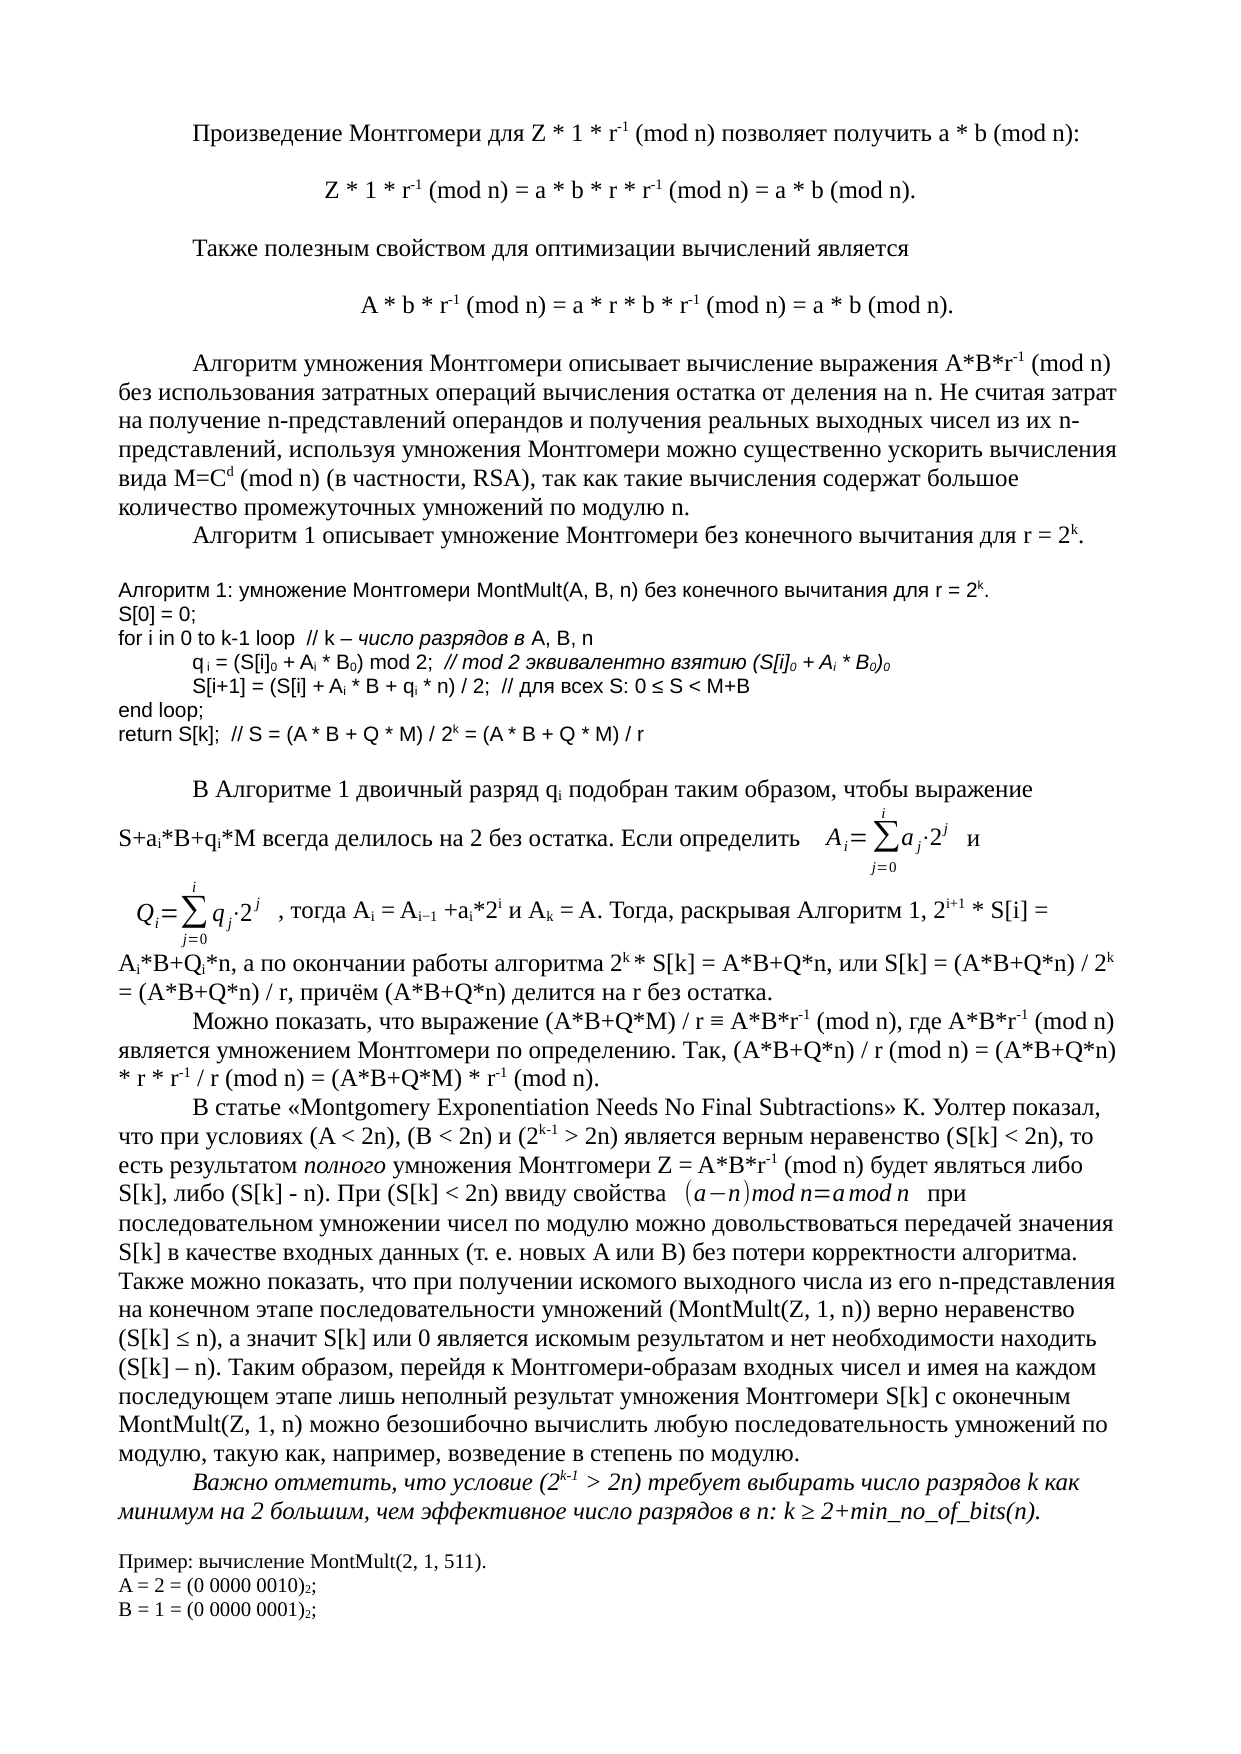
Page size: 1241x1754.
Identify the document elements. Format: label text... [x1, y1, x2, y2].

text Z * 1 * r-1 (mod n) = a * b * r * r-1 (mod n) = a * b (mod n). [118, 176, 1122, 204]
text B = 1 = (0 0000 0001)2; [118, 1597, 1122, 1621]
text S[0] = 0; [118, 602, 1122, 626]
text Пример: вычисление MontMult(2, 1, 511). [118, 1548, 1122, 1573]
text q i = (S[i]0 + Ai * B0) mod 2; // mod 2 эквивалентно взятию (S[i]0 + Ai * B0)0 [118, 650, 1122, 674]
text for i in 0 to k-1 loop // k – число разрядов в A, B, n [118, 626, 1122, 650]
text Произведение Монтгомери для Z * 1 * r-1 (mod n) позволяет получить a * b (mod n): [118, 118, 1122, 147]
text Алгоритм умножения Монтгомери описывает вычисление выражения A*B*r-1 (mod n) без использования затратных операций вычисления остатка от деления на n. Не считая затрат на получение n-представлений операндов и получения реальных выходных чисел из их n-представлений, используя умножения Монтгомери можно существенно ускорить вычисления вида M=Cd (mod n) (в частности, RSA), так как такие вычисления содержат большое количество промежуточных умножений по модулю n. [118, 348, 1122, 521]
text A * b * r-1 (mod n) = a * r * b * r-1 (mod n) = a * b (mod n). [118, 291, 1122, 319]
text В Алгоритме 1 двоичный разряд qi подобран таким образом, чтобы выражение S+ai*B+qi*M всегда делилось на 2 без остатка. Если определить и , тогда Ai = Ai−1 +ai*2i и Ak = A. Тогда, раскрывая Алгоритм 1, 2i+1 * S[i] = Ai*B+Qi*n, а по окончании работы алгоритма 2k * S[k] = A*B+Q*n, или S[k] = (A*B+Q*n) / 2k = (A*B+Q*n) / r, причём (A*B+Q*n) делится на r без остатка. [118, 774, 1122, 1006]
text Алгоритм 1 описывает умножение Монтгомери без конечного вычитания для r = 2k. [118, 521, 1122, 549]
text Также полезным свойством для оптимизации вычислений является [118, 233, 1122, 262]
text return S[k]; // S = (A * B + Q * M) / 2k = (A * B + Q * M) / r [118, 722, 1122, 746]
text Можно показать, что выражение (A*B+Q*M) / r ≡ A*B*r-1 (mod n), где A*B*r-1 (mod n) является умножением Монтгомери по определению. Так, (A*B+Q*n) / r (mod n) = (A*B+Q*n) * r * r-1 / r (mod n) = (A*B+Q*M) * r-1 (mod n). [118, 1006, 1122, 1092]
text S[i+1] = (S[i] + Ai * B + qi * n) / 2; // для всех S: 0 ≤ S < M+B [118, 674, 1122, 698]
text Важно отметить, что условие (2k-1 > 2n) требует выбирать число разрядов k как минимум на 2 большим, чем эффективное число разрядов в n: k ≥ 2+min_no_of_bits(n). [118, 1467, 1122, 1524]
text Алгоритм 1: умножение Монтгомери MontMult(A, B, n) без конечного вычитания для r = 2k. [118, 578, 1122, 602]
text В статье «Montgomery Exponentiation Needs No Final Subtractions» К. Уолтер показал, что при условиях (A < 2n), (B < 2n) и (2k-1 > 2n) является верным неравенство (S[k] < 2n), то есть результатом полного умножения Монтгомери Z = A*B*r-1 (mod n) будет являться либо S[k], либо (S[k] - n). При (S[k] < 2n) ввиду свойствапри последовательном умножении чисел по модулю можно довольствоваться передачей значения S[k] в качестве входных данных (т. е. новых A или B) без потери корректности алгоритма. Также можно показать, что при получении искомого выходного числа из его n-представления на конечном этапе последовательности умножений (MontMult(Z, 1, n)) верно неравенство (S[k] ≤ n), а значит S[k] или 0 является искомым результатом и нет необходимости находить (S[k] – n). Таким образом, перейдя к Монтгомери-образам входных чисел и имея на каждом последующем этапе лишь неполный результат умножения Монтгомери S[k] с оконечным MontMult(Z, 1, n) можно безошибочно вычислить любую последовательность умножений по модулю, такую как, например, возведение в степень по модулю. [118, 1092, 1122, 1467]
text A = 2 = (0 0000 0010)2; [118, 1573, 1122, 1597]
text end loop; [118, 698, 1122, 722]
